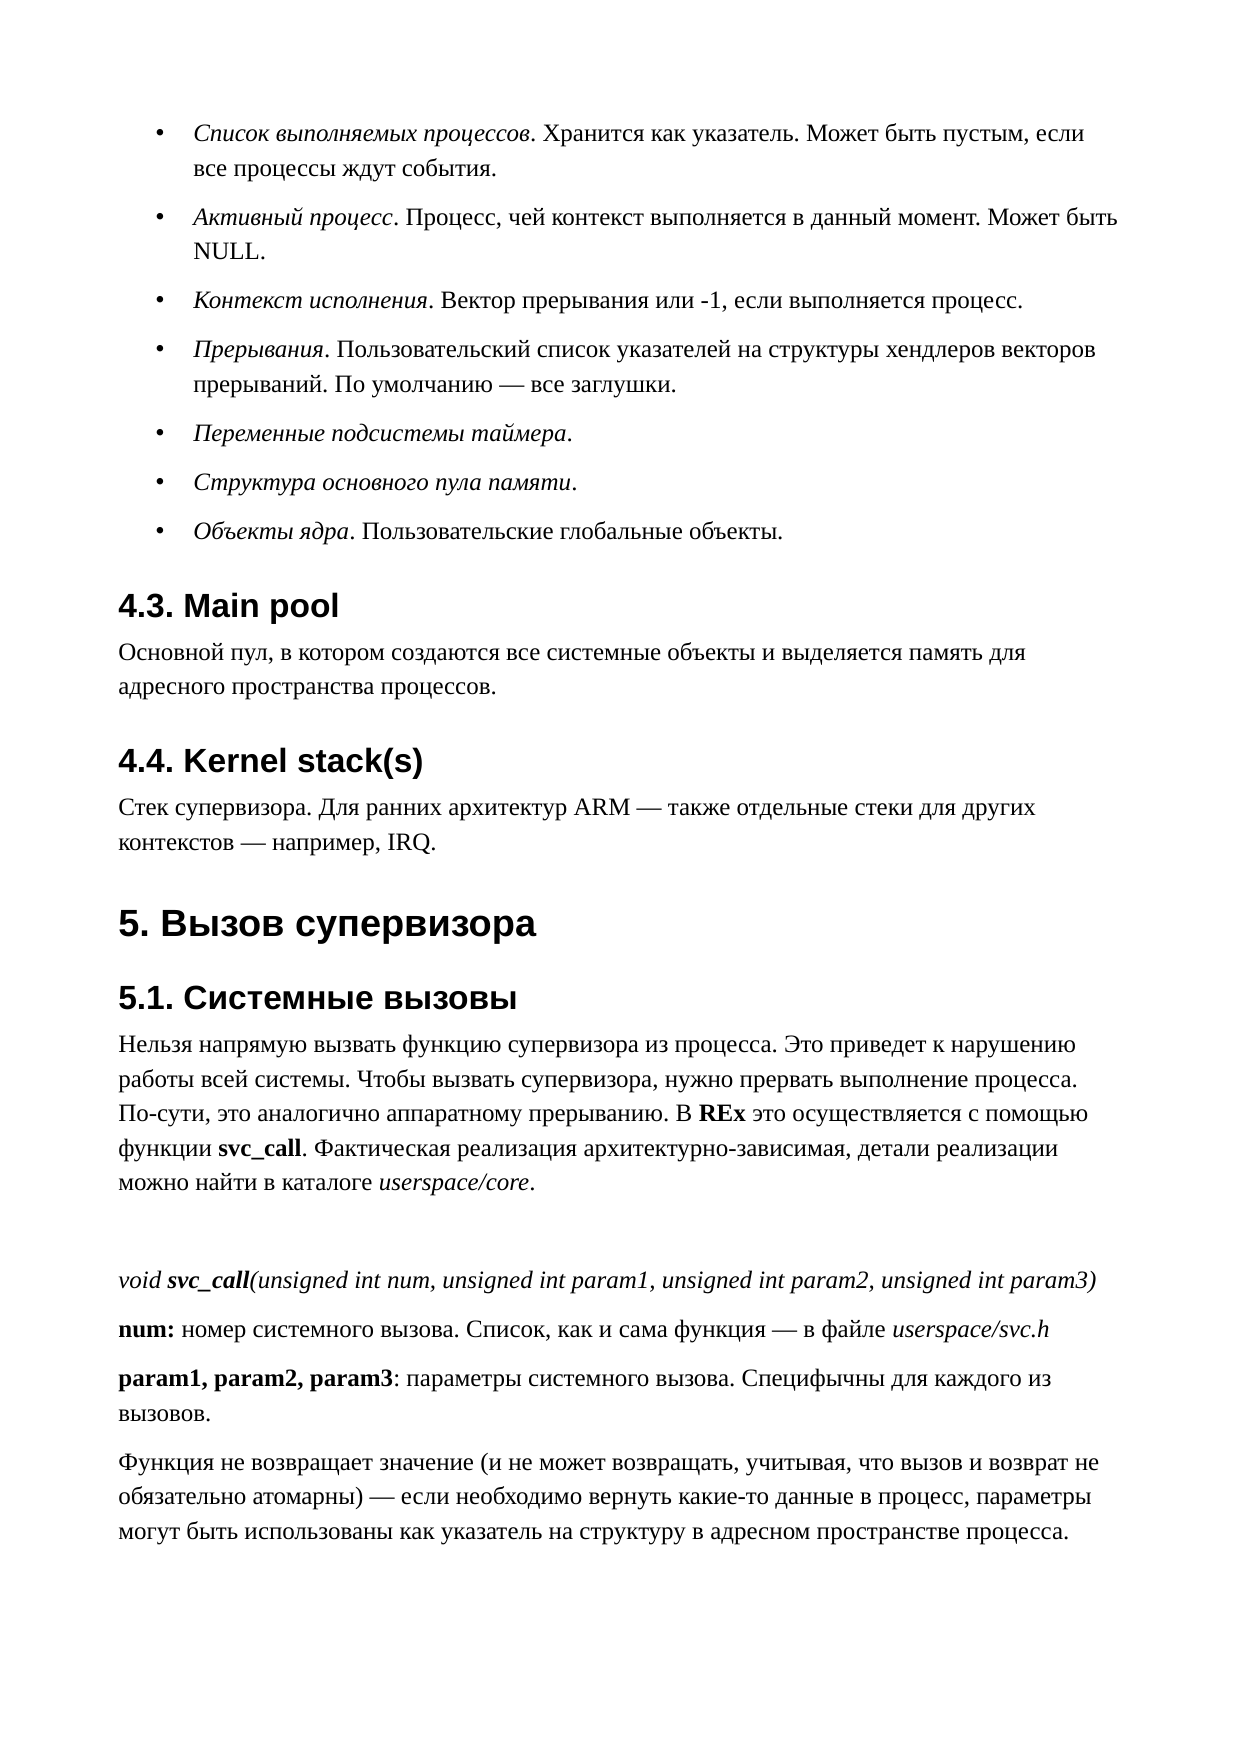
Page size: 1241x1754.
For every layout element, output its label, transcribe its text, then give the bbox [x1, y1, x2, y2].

text Стек супервизора. Для ранних архитектур ARM — также отдельные стеки для других контекстов — например, IRQ. [118, 792, 1122, 856]
list Переменные подсистемы таймера. [156, 418, 1122, 447]
text void svc_call(unsigned int num, unsigned int param1, unsigned int param2, unsigned int param3) [118, 1265, 1122, 1294]
text Основной пул, в котором создаются все системные объекты и выделяется память для адресного пространства процессов. [118, 637, 1122, 700]
list Список выполняемых процессов. Хранится как указатель. Может быть пустым, если все процессы ждут события. [156, 118, 1122, 181]
list Структура основного пула памяти. [156, 467, 1122, 496]
subtitle 4.3. Main pool [118, 586, 1122, 624]
list Объекты ядра. Пользовательские глобальные объекты. [156, 516, 1122, 545]
list Прерывания. Пользовательский список указателей на структуры хендлеров векторов прерываний. По умолчанию — все заглушки. [156, 334, 1122, 397]
subtitle 4.4. Kernel stack(s) [118, 741, 1122, 780]
list Активный процесс. Процесс, чей контекст выполняется в данный момент. Может быть NULL. [156, 202, 1122, 265]
text Функция не возвращает значение (и не может возвращать, учитывая, что вызов и возврат не обязательно атомарны) — если необходимо вернуть какие-то данные в процесс, параметры могут быть использованы как указатель на структуру в адресном пространстве процесса. [118, 1447, 1122, 1544]
text num: номер системного вызова. Список, как и сама функция — в файле userspace/svc.h [118, 1314, 1122, 1343]
subtitle 5. Вызов супервизора [118, 901, 1122, 945]
text param1, param2, param3: параметры системного вызова. Специфычны для каждого из вызовов. [118, 1363, 1122, 1427]
subtitle 5.1. Системные вызовы [118, 978, 1122, 1017]
text Нельзя напрямую вызвать функцию супервизора из процесса. Это приведет к нарушению работы всей системы. Чтобы вызвать супервизора, нужно прервать выполнение процесса. По-сути, это аналогично аппаратному прерыванию. В REx это осуществляется с помощью функции svc_call. Фактическая реализация архитектурно-зависимая, детали реализации можно найти в каталоге userspace/core. [118, 1029, 1122, 1196]
list Контекст исполнения. Вектор прерывания или -1, если выполняется процесс. [156, 285, 1122, 314]
